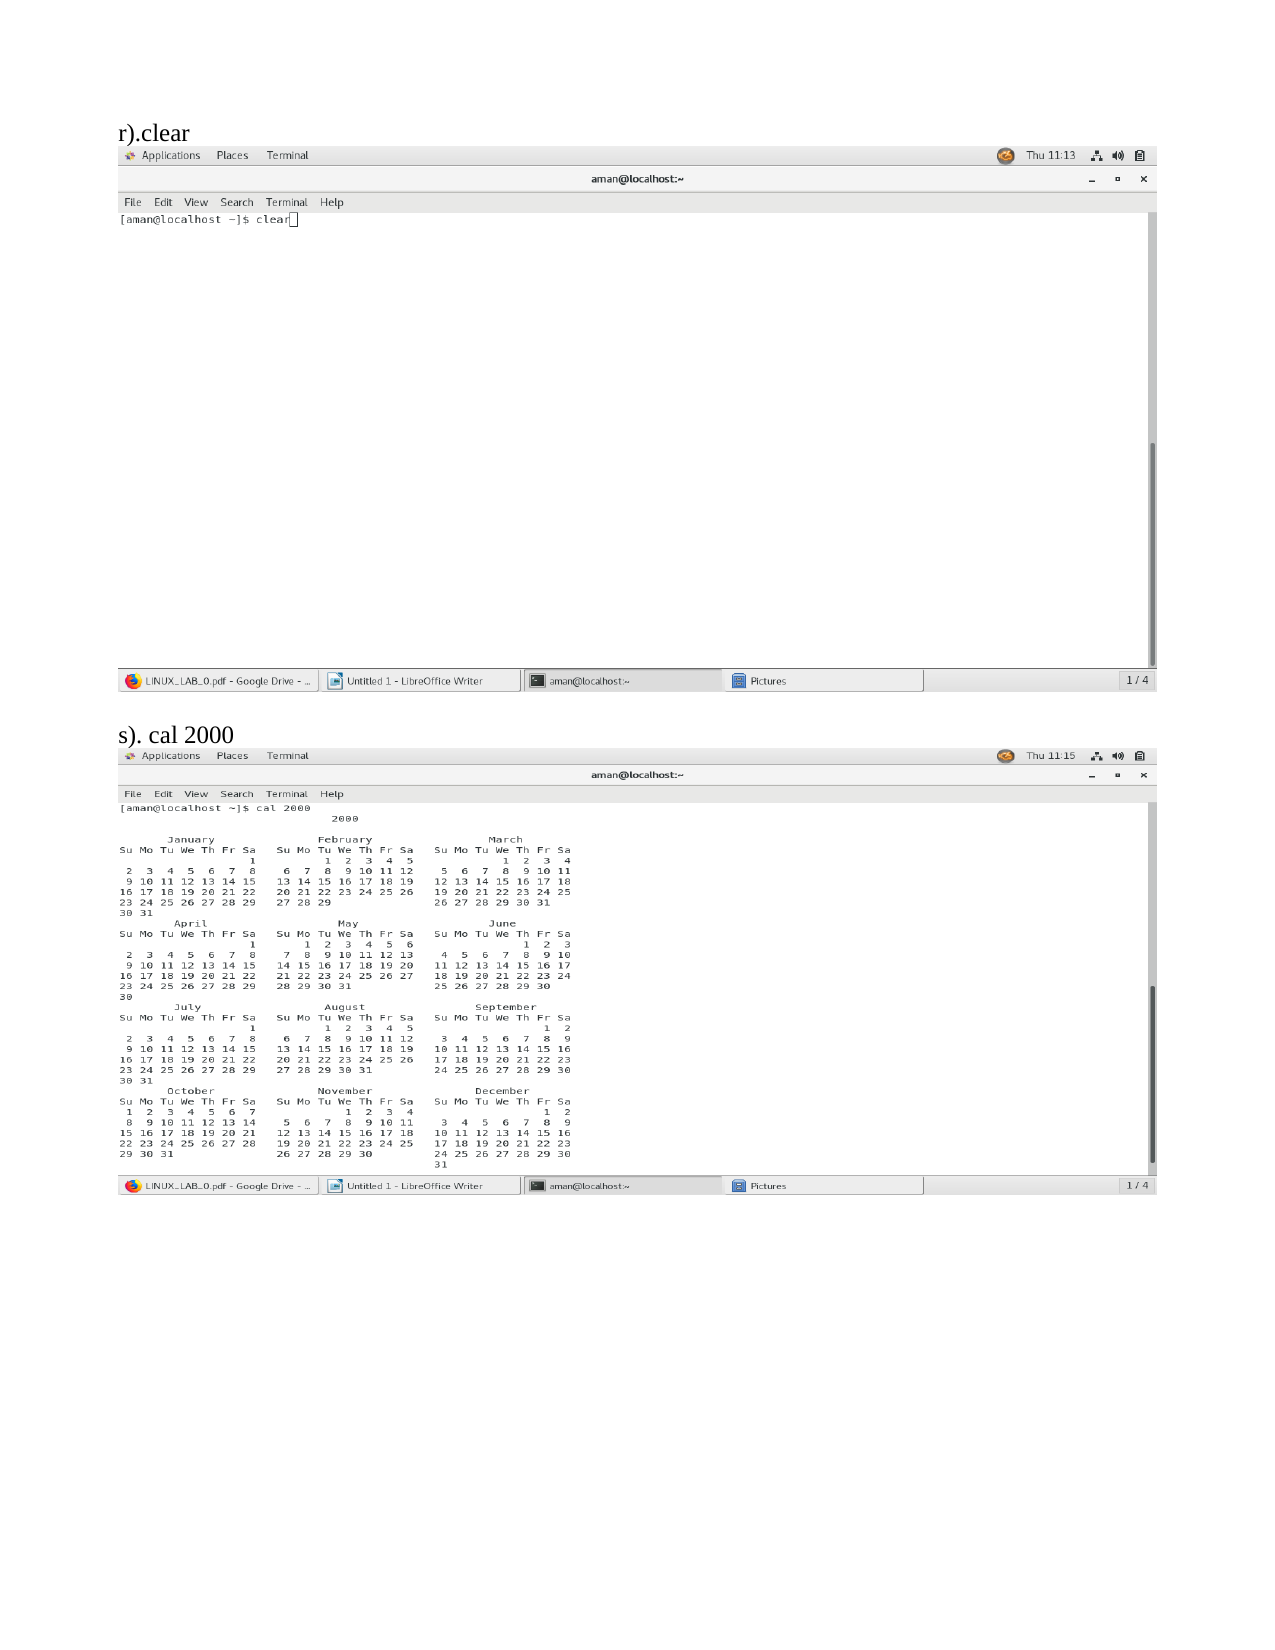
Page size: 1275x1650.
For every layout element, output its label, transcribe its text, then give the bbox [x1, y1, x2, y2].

picture [118, 146, 1157, 692]
picture [118, 748, 1157, 1195]
text s). cal 2000 [118, 720, 1157, 748]
text r).clear [118, 118, 1157, 146]
